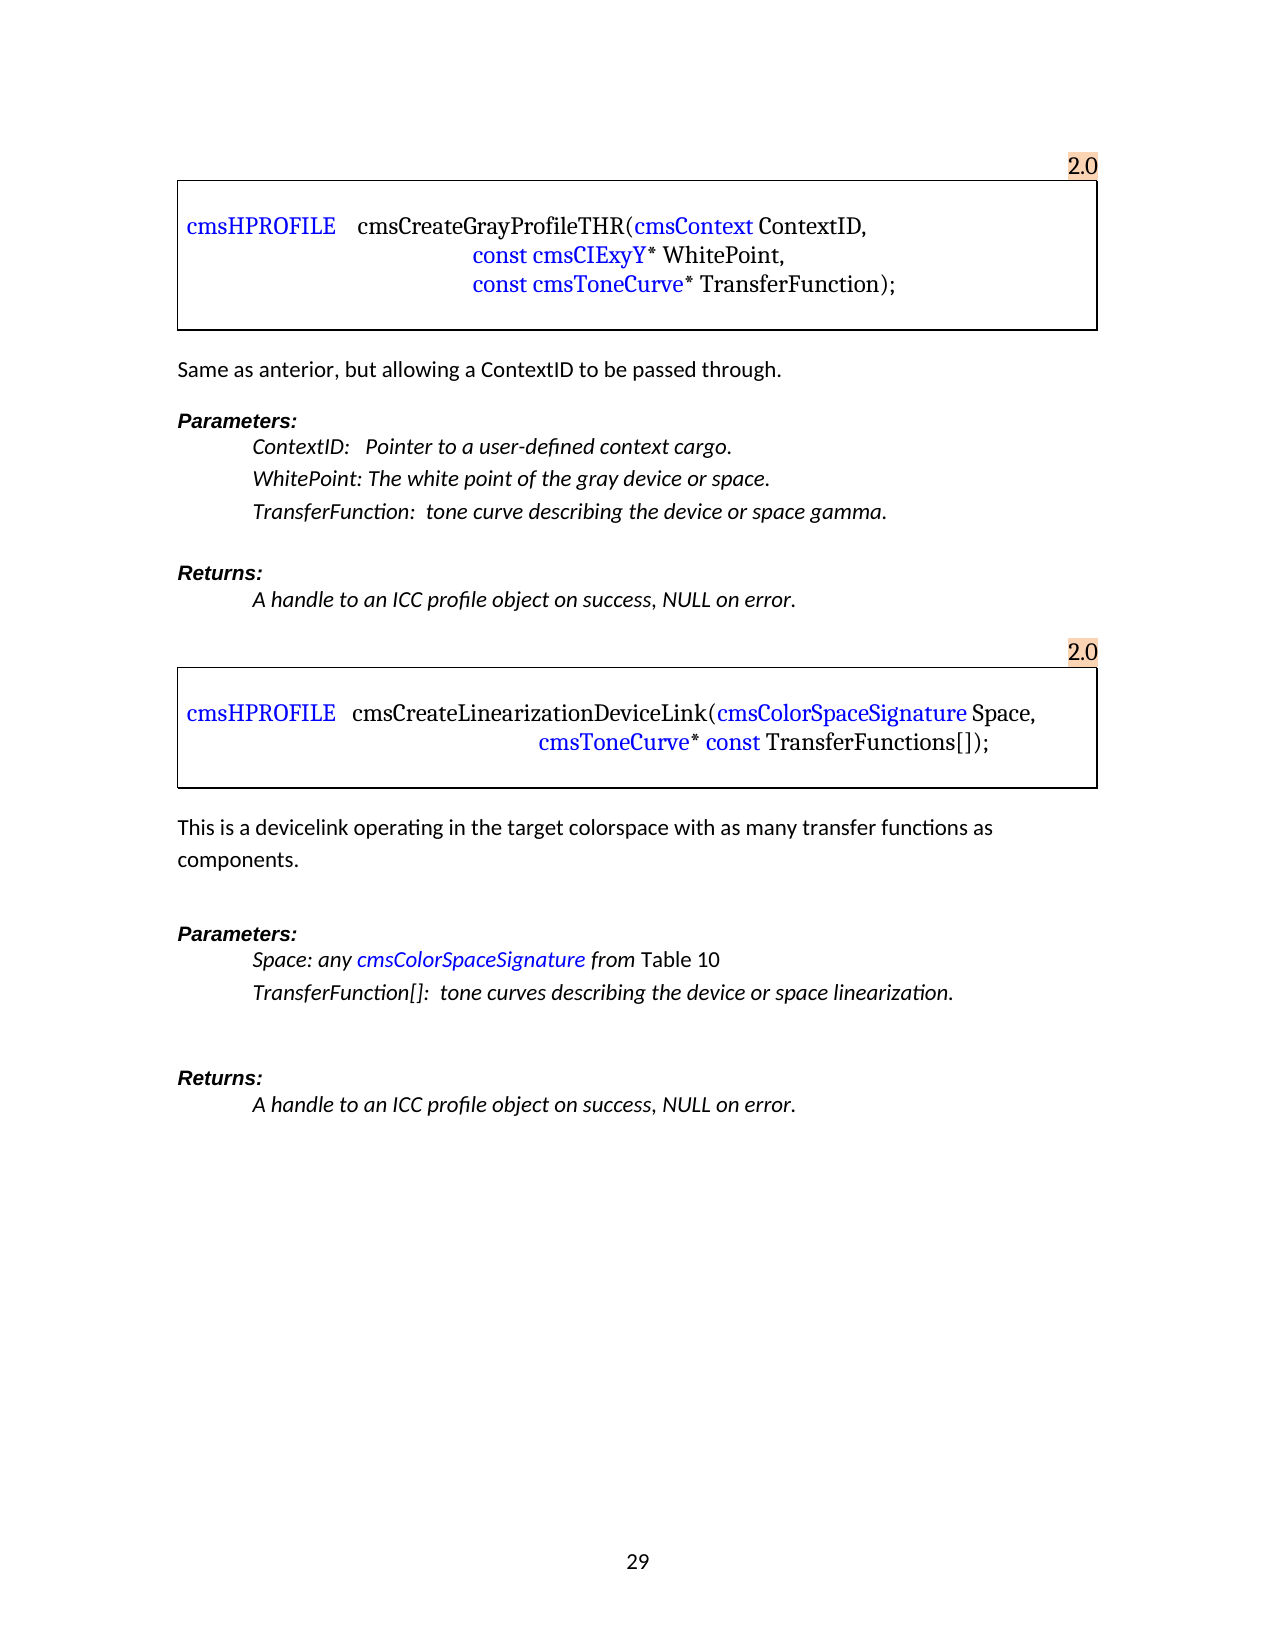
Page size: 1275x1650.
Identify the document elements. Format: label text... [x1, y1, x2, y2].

text WhitePoint: The white point of the gray device or space. [177, 464, 1098, 493]
text Parameters: [177, 922, 1098, 946]
text cmsToneCurve* const TransferFunctions[]); [178, 724, 1096, 753]
text Same as anterior, but allowing a ContextID to be passed through. [177, 355, 1098, 383]
text A handle to an ICC profile object on success, NULL on error. [177, 585, 1098, 613]
text TransferFunction[]: tone curves describing the device or space linearization. [177, 978, 1098, 1006]
text Returns: [177, 561, 1098, 585]
text Returns: [177, 1066, 1098, 1090]
text const cmsToneCurve* TransferFunction); [178, 267, 1096, 295]
text A handle to an ICC profile object on success, NULL on error. [177, 1090, 1098, 1118]
text const cmsCIExyY* WhitePoint, [178, 238, 1096, 267]
text ContextID: Pointer to a user-defined context cargo. [177, 432, 1098, 460]
text Space: any cmsColorSpaceSignature from Table 10 [177, 946, 1098, 974]
text cmsHPROFILE cmsCreateLinearizationDeviceLink(cmsColorSpaceSignature Space, [178, 696, 1096, 724]
text This is a devicelink operating in the target colorspace with as many transfer functions as components. [177, 813, 1098, 873]
text 2.0 [177, 638, 1068, 667]
text cmsHPROFILE cmsCreateGrayProfileTHR(cmsContext ContextID, [178, 209, 1096, 238]
text TransferFunction: tone curve describing the device or space gamma. [177, 497, 1098, 525]
text Parameters: [177, 408, 1098, 432]
text 2.0 [177, 152, 1068, 180]
